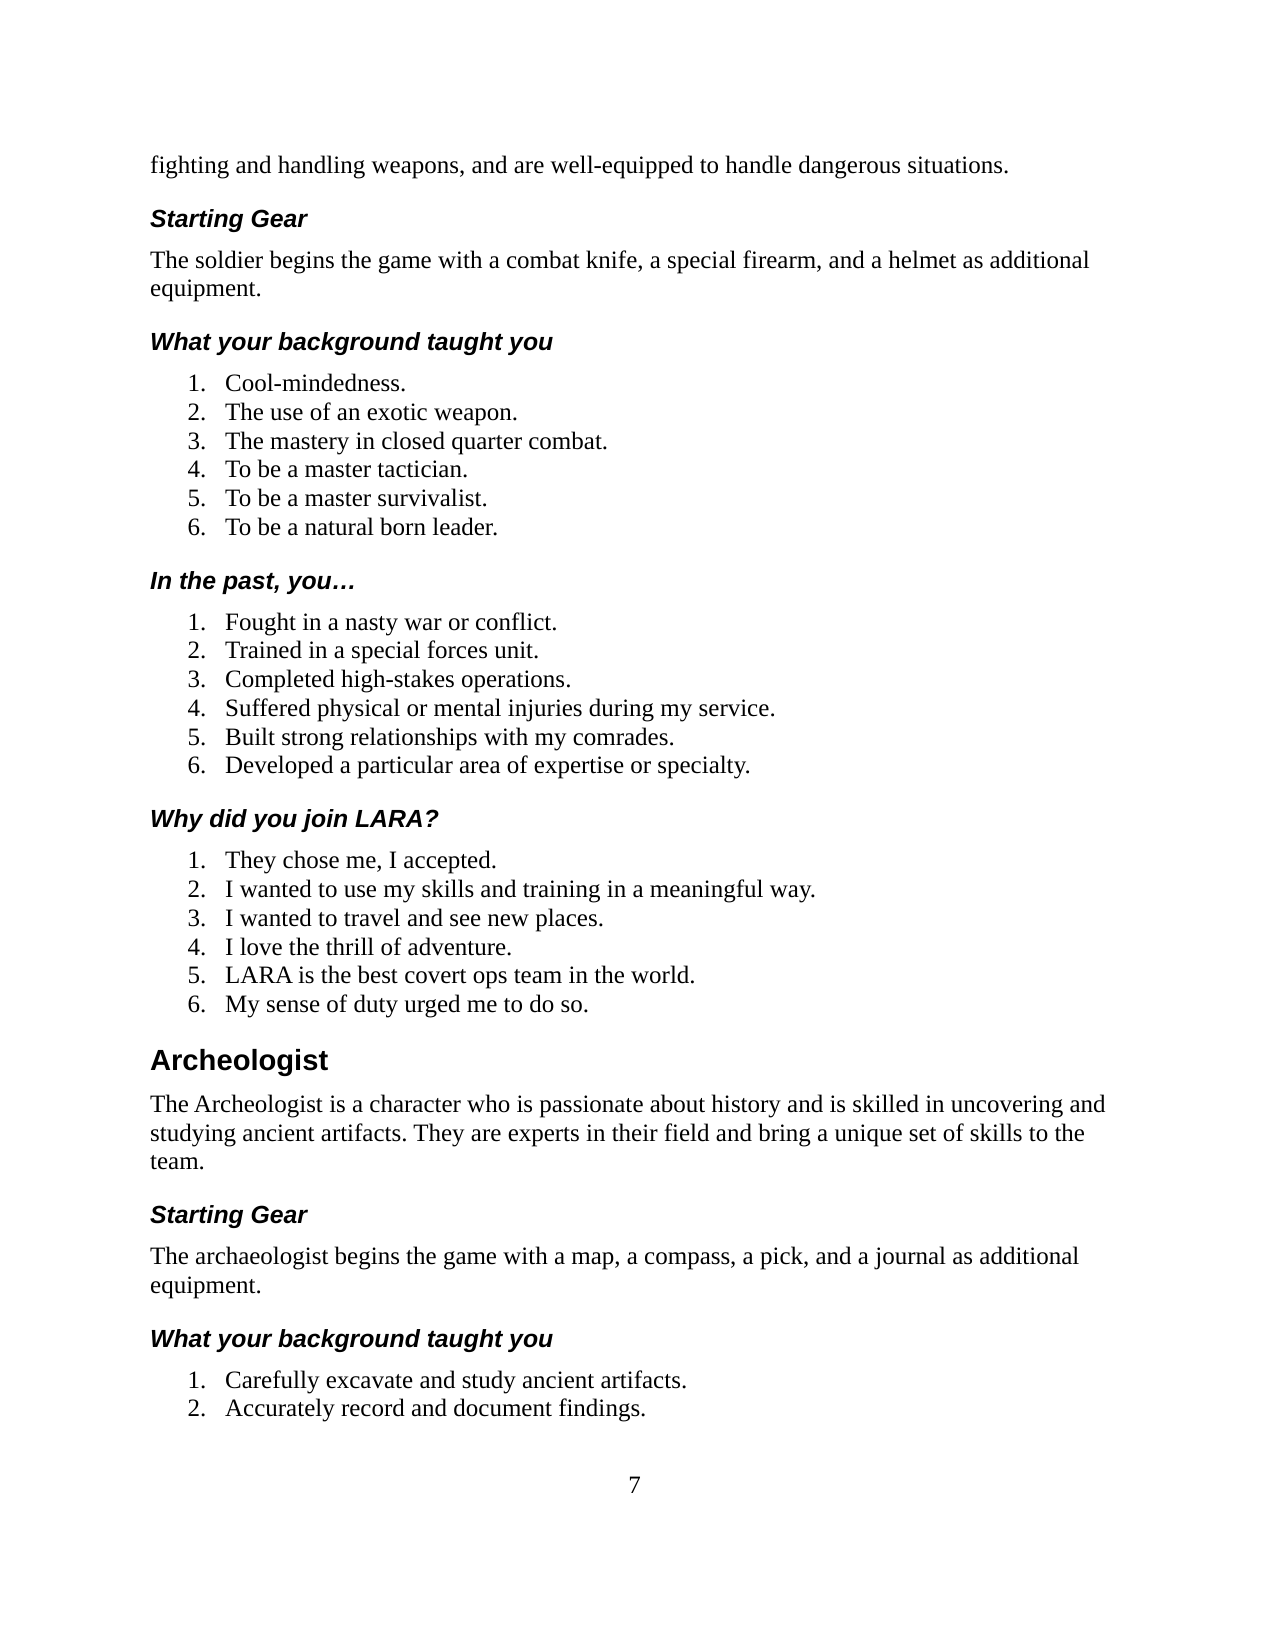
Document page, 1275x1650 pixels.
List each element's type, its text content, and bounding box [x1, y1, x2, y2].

list Developed a particular area of expertise or specialty. [187, 751, 1125, 779]
text The soldier begins the game with a combat knife, a special firearm, and a helmet as additional equipment. [150, 245, 1125, 302]
list I wanted to use my skills and training in a meaningful way. [187, 874, 1125, 903]
list The mastery in closed quarter combat. [187, 426, 1125, 454]
text The Archeologist is a character who is passionate about history and is skilled in uncovering and studying ancient artifacts. They are experts in their field and bring a unique set of skills to the team. [150, 1089, 1125, 1175]
list To be a master tactician. [187, 454, 1125, 483]
list Trained in a special forces unit. [187, 636, 1125, 664]
list I love the thrill of adventure. [187, 932, 1125, 960]
text The archaeologist begins the game with a map, a compass, a pick, and a journal as additional equipment. [150, 1241, 1125, 1299]
list To be a natural born leader. [187, 512, 1125, 541]
list Completed high-stakes operations. [187, 664, 1125, 693]
subtitle Starting Gear [150, 204, 1125, 232]
list Built strong relationships with my comrades. [187, 722, 1125, 751]
subtitle What your background taught you [150, 1324, 1125, 1352]
subtitle What your background taught you [150, 327, 1125, 356]
subtitle Why did you join LARA? [150, 804, 1125, 833]
subtitle Archeologist [150, 1043, 1125, 1076]
list My sense of duty urged me to do so. [187, 989, 1125, 1018]
list They chose me, I accepted. [187, 845, 1125, 874]
list Accurately record and document findings. [187, 1393, 1125, 1422]
list Cool-mindedness. [187, 368, 1125, 397]
text fighting and handling weapons, and are well-equipped to handle dangerous situations. [150, 150, 1125, 179]
list The use of an exotic weapon. [187, 397, 1125, 426]
subtitle In the past, you… [150, 566, 1125, 594]
list LARA is the best covert ops team in the world. [187, 960, 1125, 989]
list Fought in a nasty war or conflict. [187, 607, 1125, 636]
subtitle Starting Gear [150, 1200, 1125, 1229]
list Carefully excavate and study ancient artifacts. [187, 1365, 1125, 1393]
list To be a master survivalist. [187, 483, 1125, 512]
list Suffered physical or mental injuries during my service. [187, 693, 1125, 722]
list I wanted to travel and see new places. [187, 903, 1125, 932]
